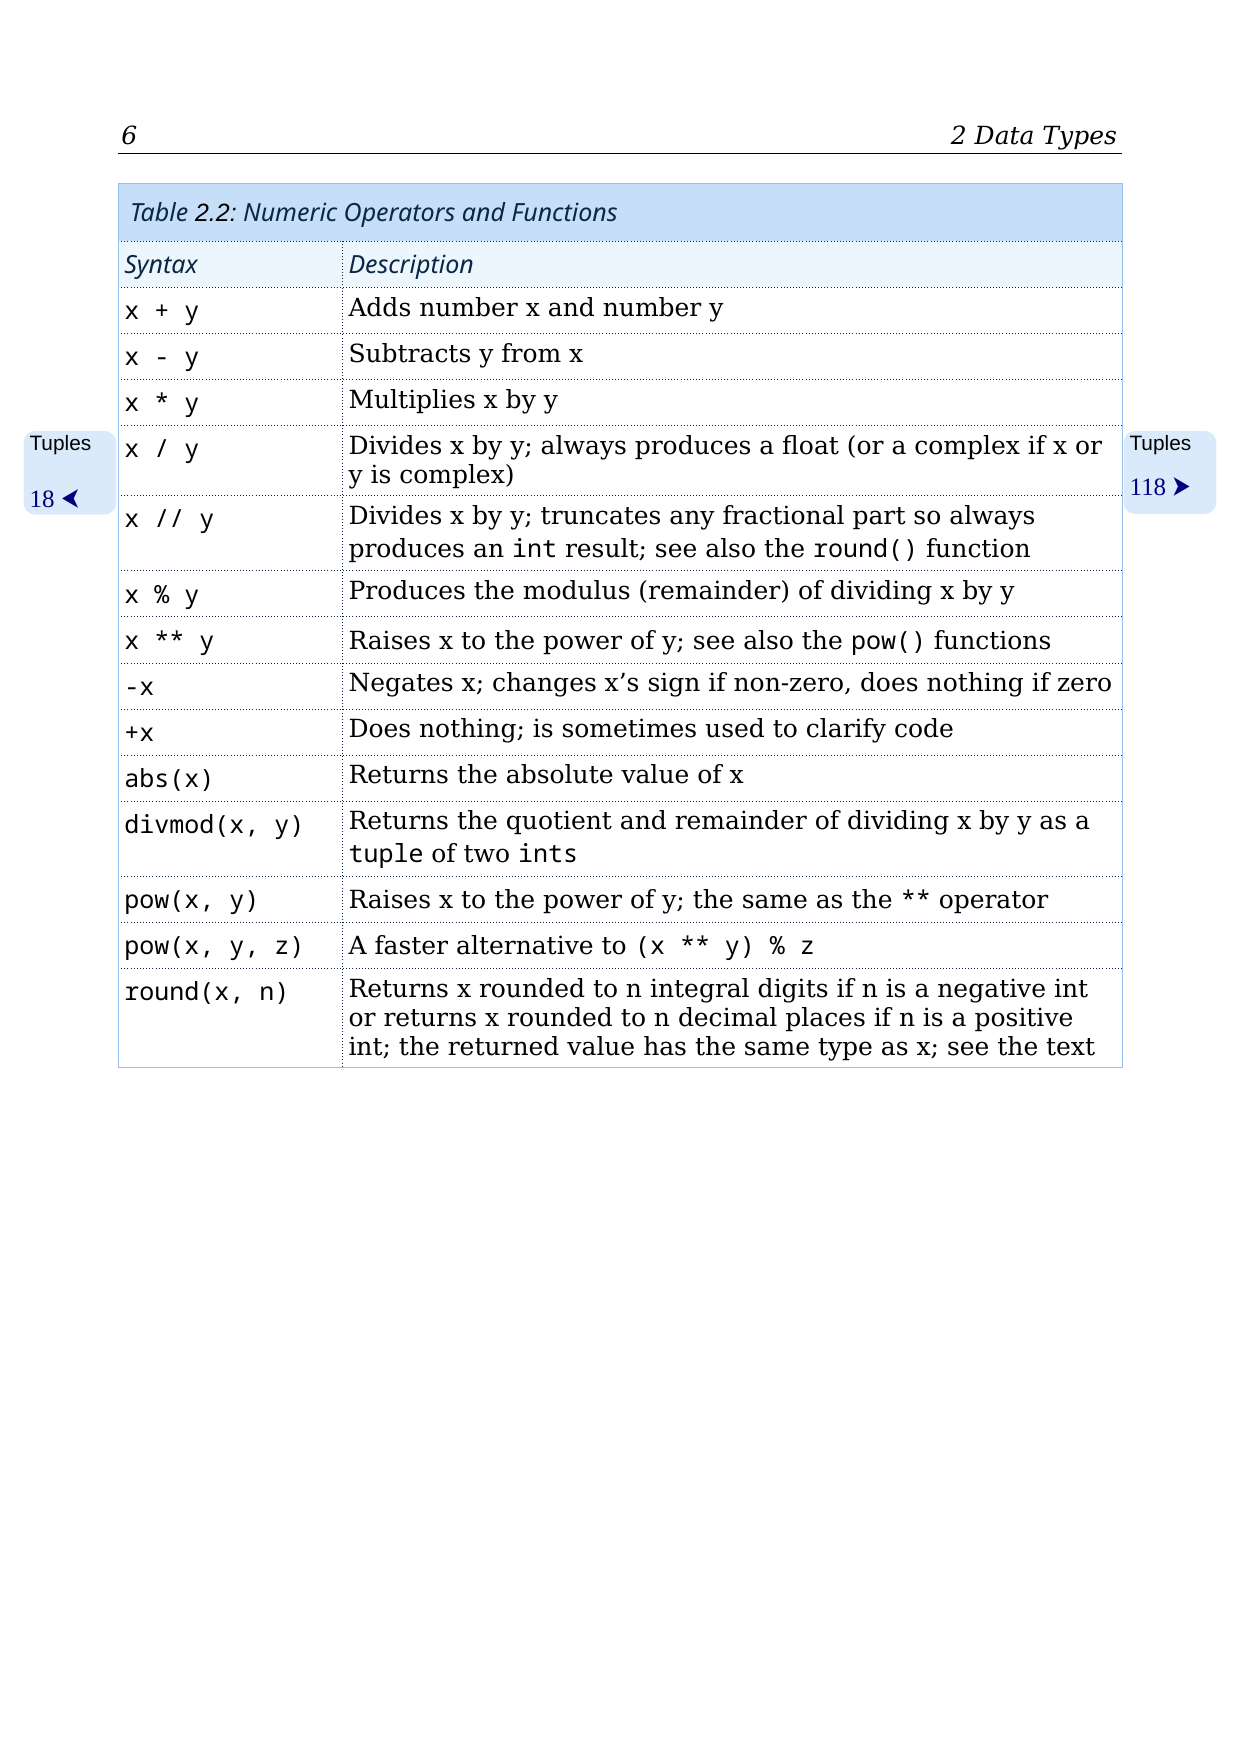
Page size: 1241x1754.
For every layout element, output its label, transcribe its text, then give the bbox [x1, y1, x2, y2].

table_cell x - y [119, 333, 342, 379]
table_cell Raises x to the power of y; the same as the ** operator [342, 876, 1122, 922]
table_cell x + y [119, 287, 342, 333]
table_cell Syntax [119, 241, 342, 287]
table_cell x ** y [119, 616, 342, 662]
table_cell round(x, n) [119, 968, 342, 1067]
table_cell Returns the absolute value of x [342, 755, 1122, 801]
table_cell Subtracts y from x [342, 333, 1122, 379]
table_cell Raises x to the power of y; see also the pow() functions [342, 616, 1122, 662]
table_cell Multiplies x by y [342, 379, 1122, 425]
table_cell Does nothing; is sometimes used to clarify code [342, 709, 1122, 754]
table_cell x // y [119, 495, 342, 570]
table_cell divmod(x, y) [119, 801, 342, 876]
table_cell Description [342, 241, 1122, 287]
table_cell pow(x, y) [119, 876, 342, 922]
table_cell Returns the quotient and remainder of dividing x by y as a tuple of two ints [342, 801, 1122, 876]
table_cell Divides x by y; truncates any fractional part so always produces an int result; see also the round() function [342, 495, 1122, 570]
table_cell x % y [119, 570, 342, 616]
table_cell Produces the modulus (remainder) of dividing x by y [342, 570, 1122, 616]
table_header Table 2.2: Numeric Operators and Functions [119, 184, 1122, 241]
table_cell -x [119, 663, 342, 708]
table_cell +x [119, 709, 342, 754]
table_cell abs(x) [119, 755, 342, 801]
table_cell Divides x by y; always produces a float (or a complex if x or y is complex) [342, 425, 1122, 495]
table_cell x / y [119, 425, 342, 495]
table_cell A faster alternative to (x ** y) % z [342, 922, 1122, 968]
table_cell Negates x; changes x’s sign if non-zero, does nothing if zero [342, 663, 1122, 708]
table_cell Returns x rounded to n integral digits if n is a negative int or returns x rounded to n decimal places if n is a positive int; the returned value has the same type as x; see the text [342, 968, 1122, 1067]
table_cell Adds number x and number y [342, 287, 1122, 333]
table_cell pow(x, y, z) [119, 922, 342, 968]
table_cell x * y [119, 379, 342, 425]
